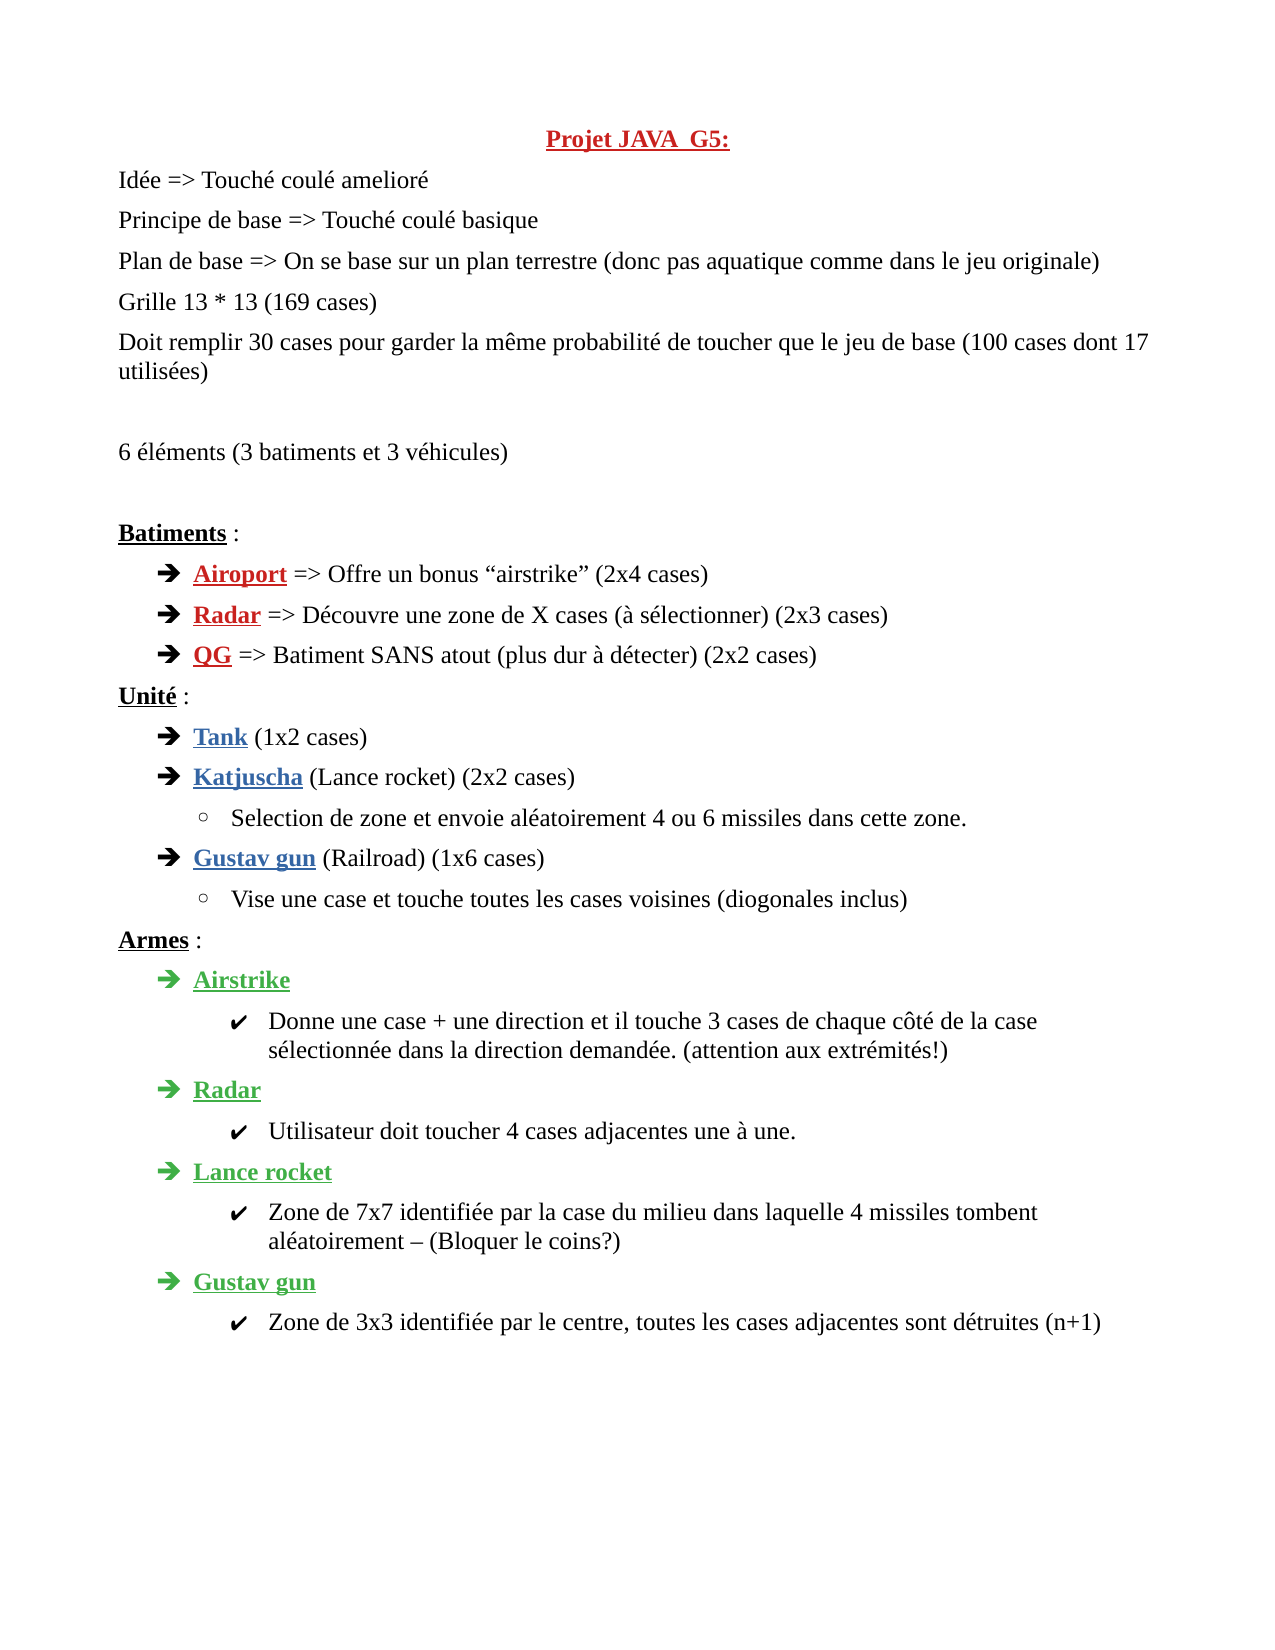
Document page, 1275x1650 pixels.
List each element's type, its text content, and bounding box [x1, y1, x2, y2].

list Zone de 3x3 identifiée par le centre, toutes les cases adjacentes sont détruites (n+1) [231, 1307, 1157, 1336]
list Radar => Découvre une zone de X cases (à sélectionner) (2x3 cases) [156, 600, 1157, 628]
list Airstrike [156, 965, 1157, 994]
text Doit remplir 30 cases pour garder la même probabilité de toucher que le jeu de base (100 cases dont 17 utilisées) [118, 327, 1157, 385]
text Armes : [118, 925, 1157, 953]
text Batiments : [118, 518, 1157, 547]
list Zone de 7x7 identifiée par la case du milieu dans laquelle 4 missiles tombent aléatoirement – (Bloquer le coins?) [231, 1197, 1157, 1255]
list Airoport => Offre un bonus “airstrike” (2x4 cases) [156, 559, 1157, 588]
text 6 éléments (3 batiments et 3 véhicules) [118, 437, 1157, 466]
text Plan de base => On se base sur un plan terrestre (donc pas aquatique comme dans le jeu originale) [118, 246, 1157, 275]
list QG => Batiment SANS atout (plus dur à détecter) (2x2 cases) [156, 640, 1157, 669]
list Lance rocket [156, 1157, 1157, 1185]
list Donne une case + une direction et il touche 3 cases de chaque côté de la case sélectionnée dans la direction demandée. (attention aux extrémités!) [231, 1006, 1157, 1063]
text Unité : [118, 681, 1157, 710]
list Katjuscha (Lance rocket) (2x2 cases) [156, 762, 1157, 791]
list Tank (1x2 cases) [156, 722, 1157, 750]
text Grille 13 * 13 (169 cases) [118, 287, 1157, 315]
text Principe de base => Touché coulé basique [118, 205, 1157, 234]
text Idée => Touché coulé amelioré [118, 165, 1157, 193]
list Utilisateur doit toucher 4 cases adjacentes une à une. [231, 1116, 1157, 1145]
list Vise une case et touche toutes les cases voisines (diogonales inclus) [193, 884, 1157, 913]
list Radar [156, 1075, 1157, 1104]
list Gustav gun (Railroad) (1x6 cases) [156, 843, 1157, 872]
text Projet JAVA G5: [118, 124, 1157, 153]
list Gustav gun [156, 1267, 1157, 1295]
list Selection de zone et envoie aléatoirement 4 ou 6 missiles dans cette zone. [193, 803, 1157, 832]
